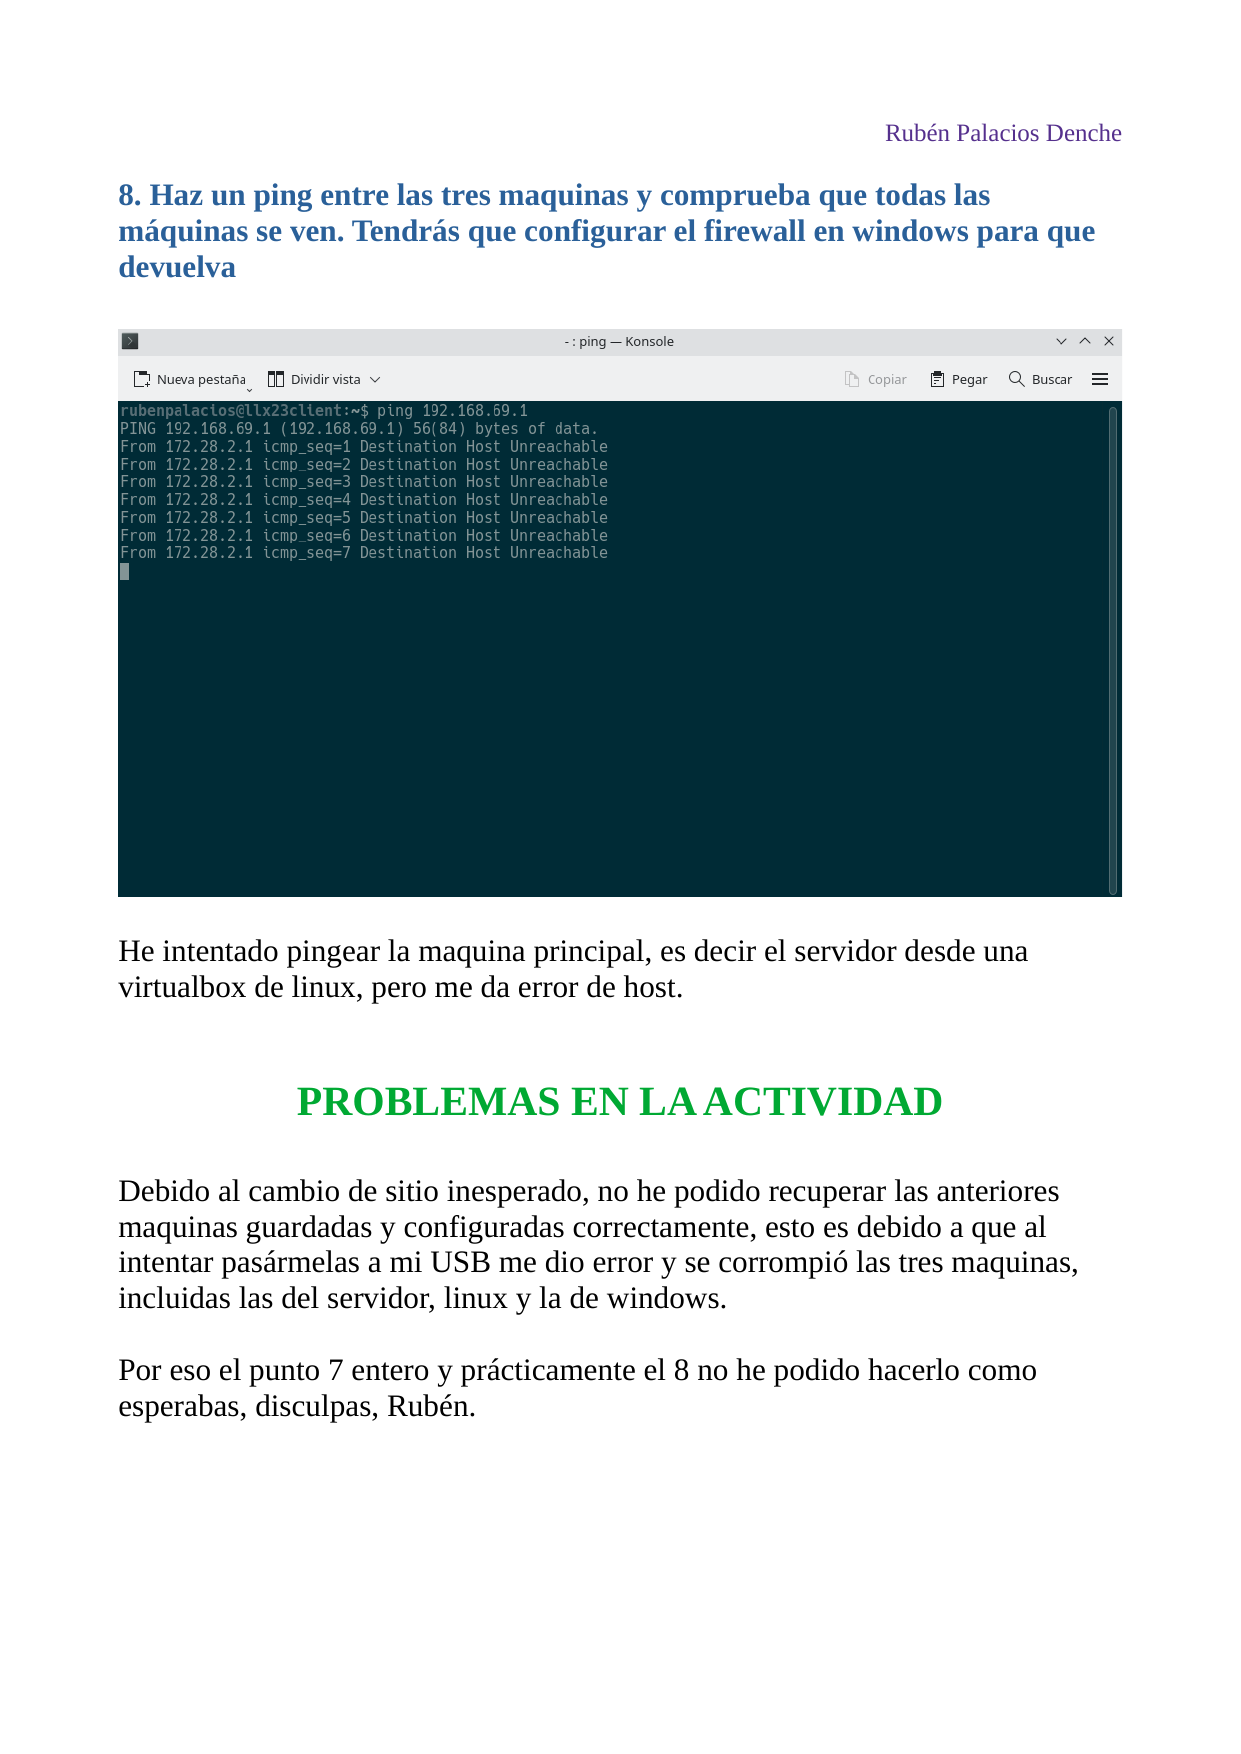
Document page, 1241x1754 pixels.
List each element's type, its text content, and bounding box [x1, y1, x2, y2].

picture [468, 494, 474, 504]
text Debido al cambio de sitio inesperado, no he podido recuperar las anteriores maquinas guardadas y configuradas correctamente, esto es debido a que al intentar pasármelas a mi USB me dio error y se corrompió las tres maquinas, incluidas las del servidor, linux y la de windows. [118, 1172, 1122, 1316]
picture [1110, 408, 1116, 894]
picture [122, 441, 127, 451]
picture [118, 329, 1123, 400]
picture [468, 476, 474, 486]
text PROBLEMAS EN LA ACTIVIDAD [118, 1076, 1122, 1124]
picture [121, 564, 128, 579]
picture [122, 547, 127, 557]
picture [468, 512, 474, 522]
picture [122, 459, 127, 469]
text 8. Haz un ping entre las tres maquinas y comprueba que todas las máquinas se ven. Tendrás que configurar el firewall en windows para que devuelva [118, 176, 1122, 284]
picture [122, 476, 127, 486]
picture [468, 459, 474, 469]
picture [122, 530, 127, 540]
text He intentado pingear la maquina principal, es decir el servidor desde una virtualbox de linux, pero me da error de host. [118, 932, 1122, 1004]
text Por eso el punto 7 entero y prácticamente el 8 no he podido hacerlo como esperabas, disculpas, Rubén. [118, 1352, 1122, 1423]
picture [122, 494, 127, 504]
picture [468, 547, 474, 557]
picture [122, 512, 127, 522]
picture [468, 530, 474, 540]
picture [468, 441, 474, 451]
